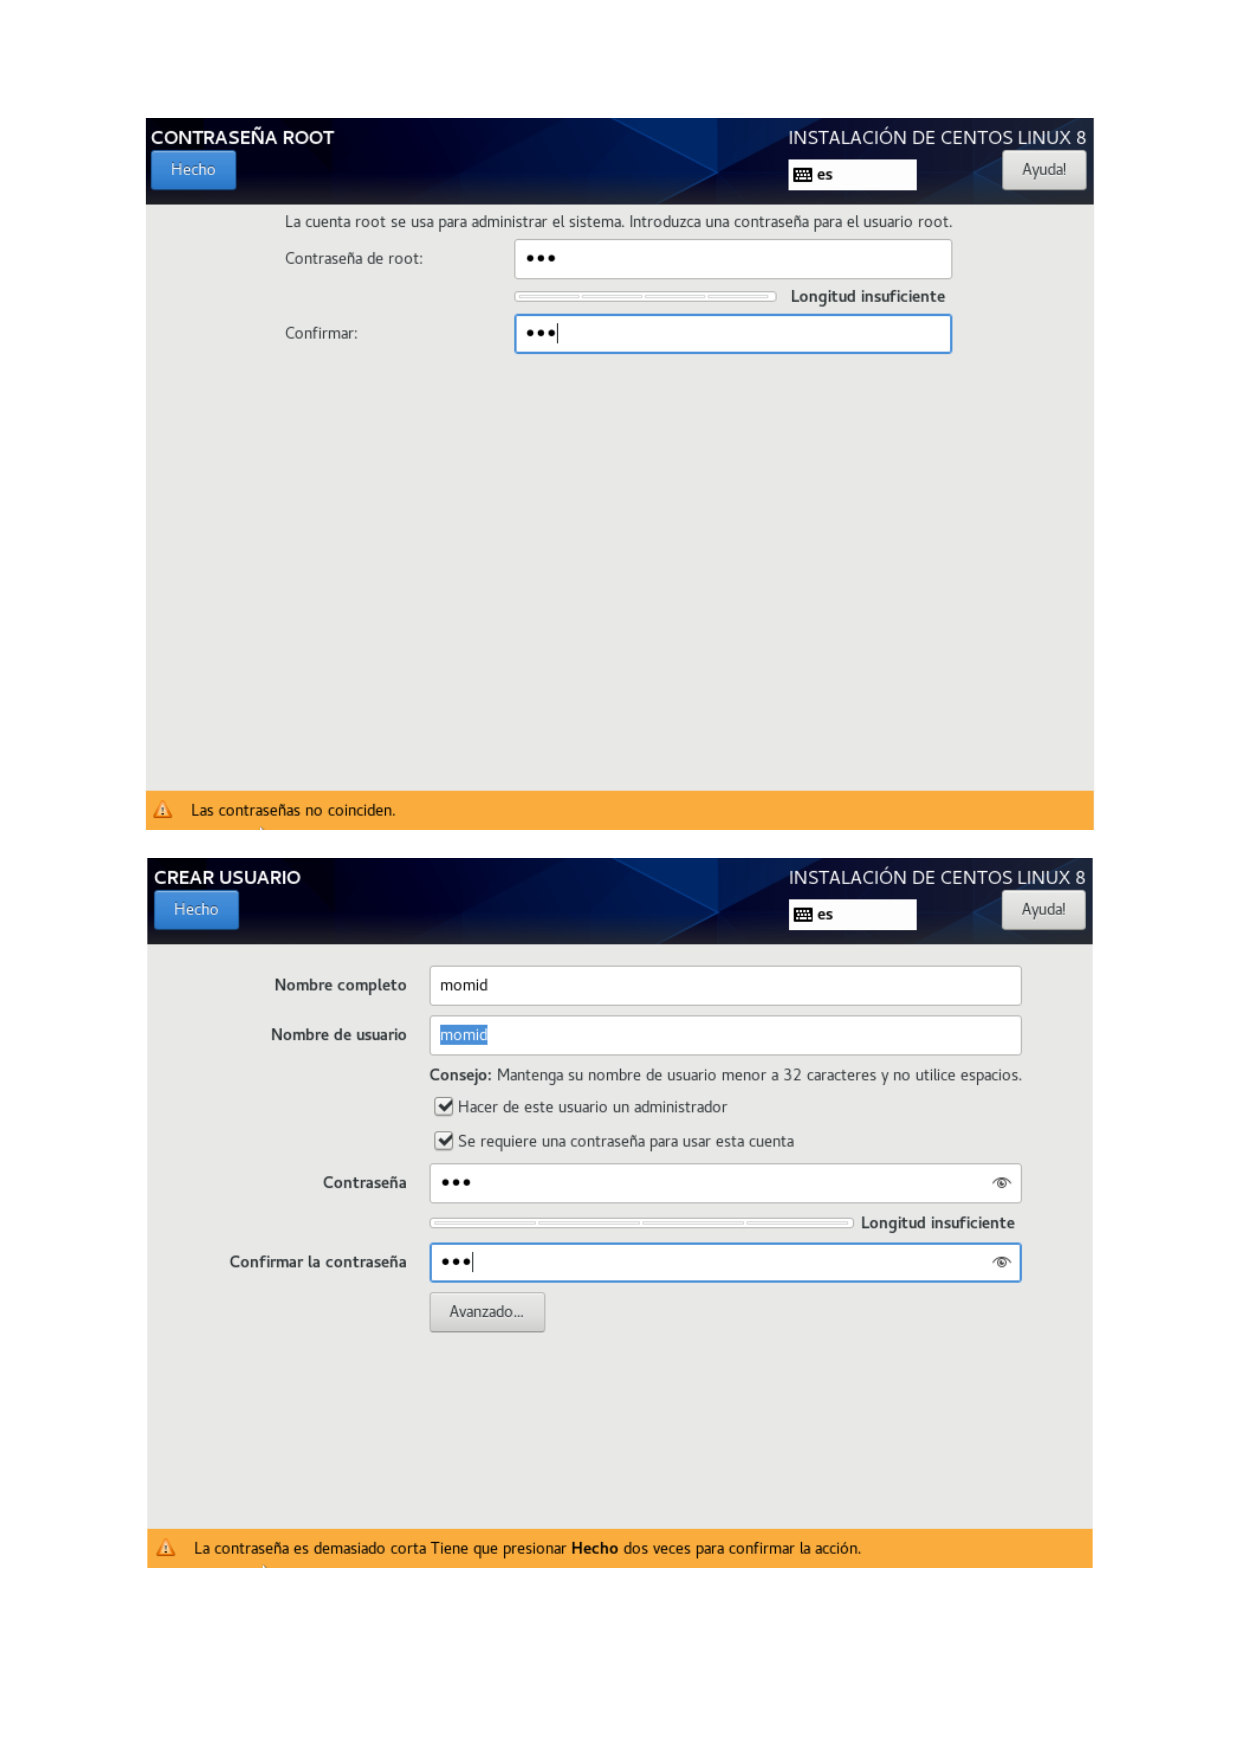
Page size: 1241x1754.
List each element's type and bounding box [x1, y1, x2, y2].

picture [147, 858, 1093, 1568]
picture [145, 118, 1095, 830]
